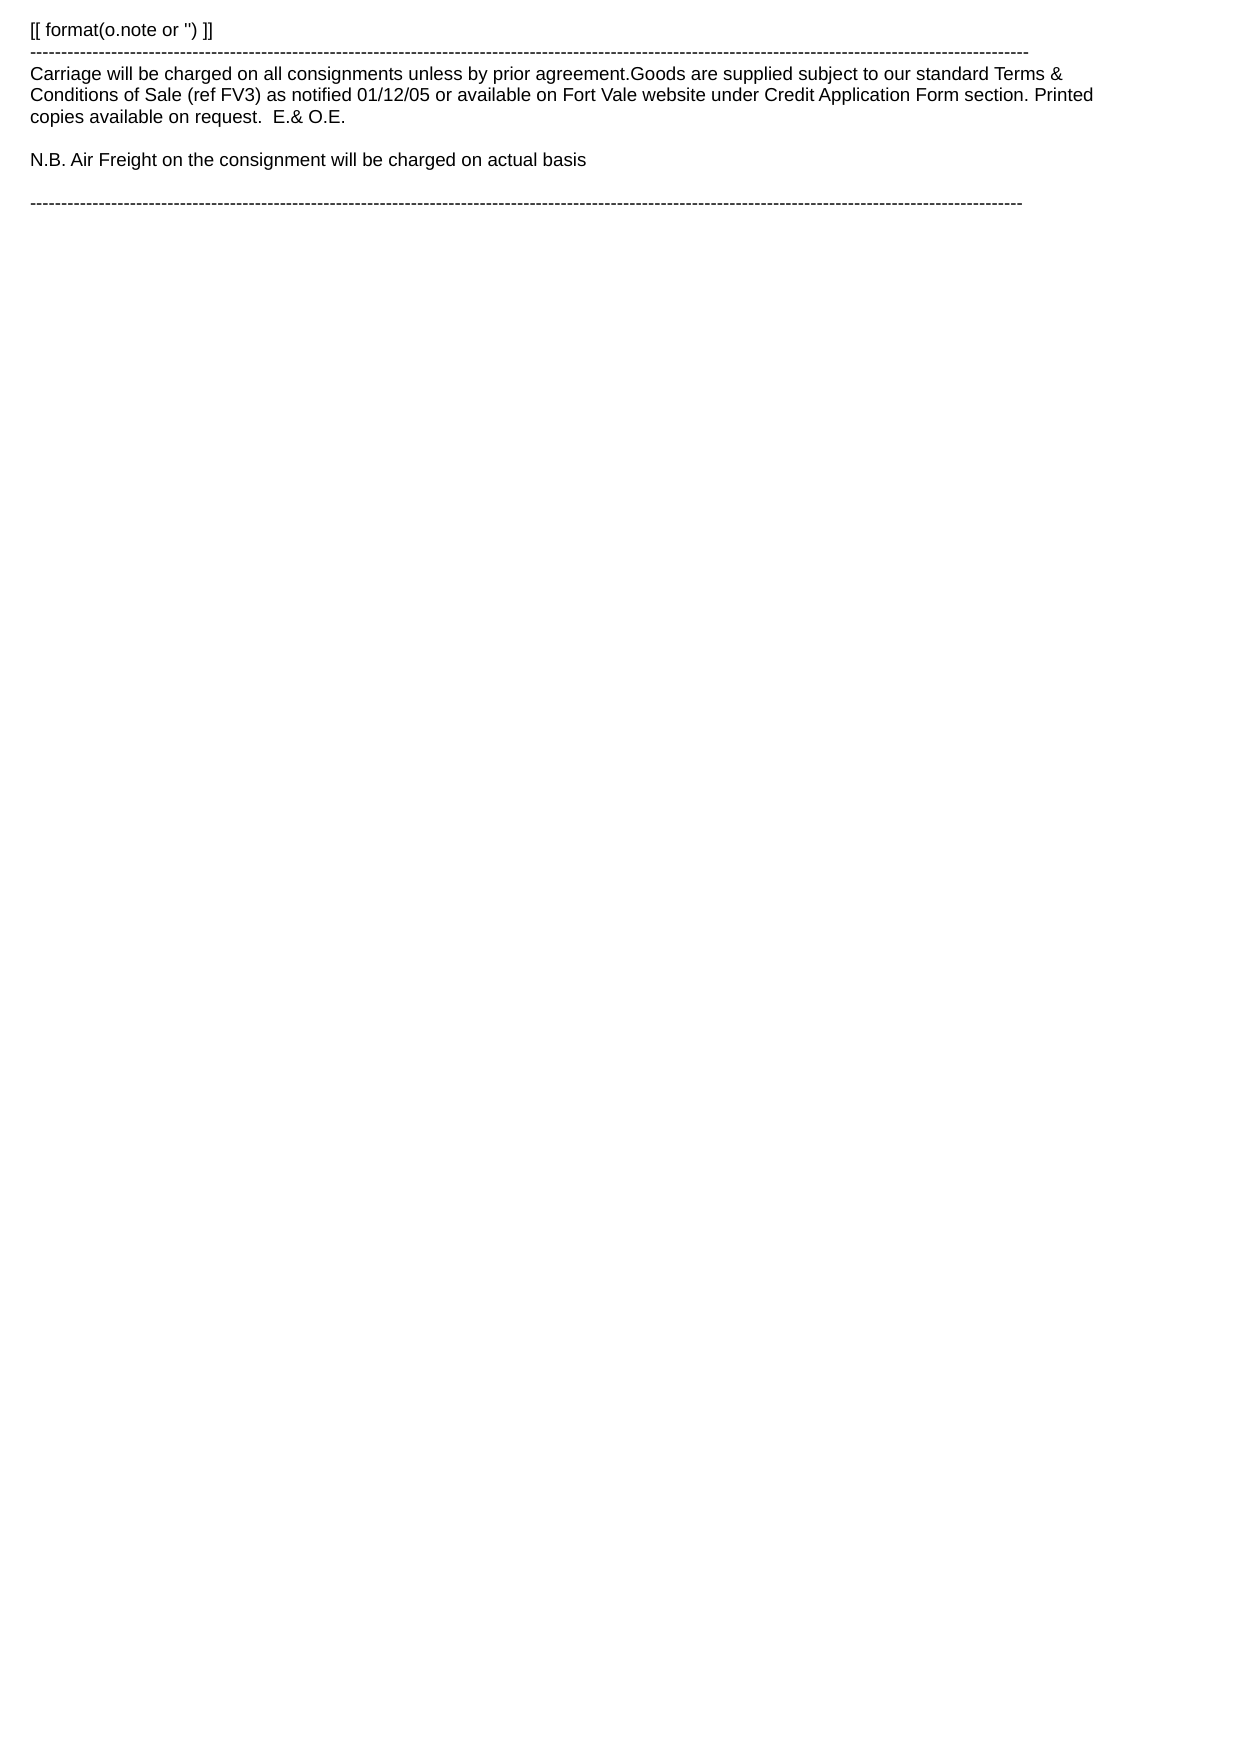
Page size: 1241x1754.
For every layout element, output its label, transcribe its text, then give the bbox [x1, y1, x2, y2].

text Carriage will be charged on all consignments unless by prior agreement.Goods are supplied subject to our standard Terms & Conditions of Sale (ref FV3) as notified 01/12/05 or available on Fort Vale website under Credit Application Form section. Printed copies available on request. E.& O.E. [30, 62, 1122, 127]
text --------------------------------------------------------------------------------------------------------------------------------------------------------------- [30, 192, 1122, 213]
text ---------------------------------------------------------------------------------------------------------------------------------------------------------------- [30, 41, 1122, 62]
text N.B. Air Freight on the consignment will be charged on actual basis [30, 148, 1122, 170]
text [[ format(o.note or '') ]] [30, 19, 1122, 41]
